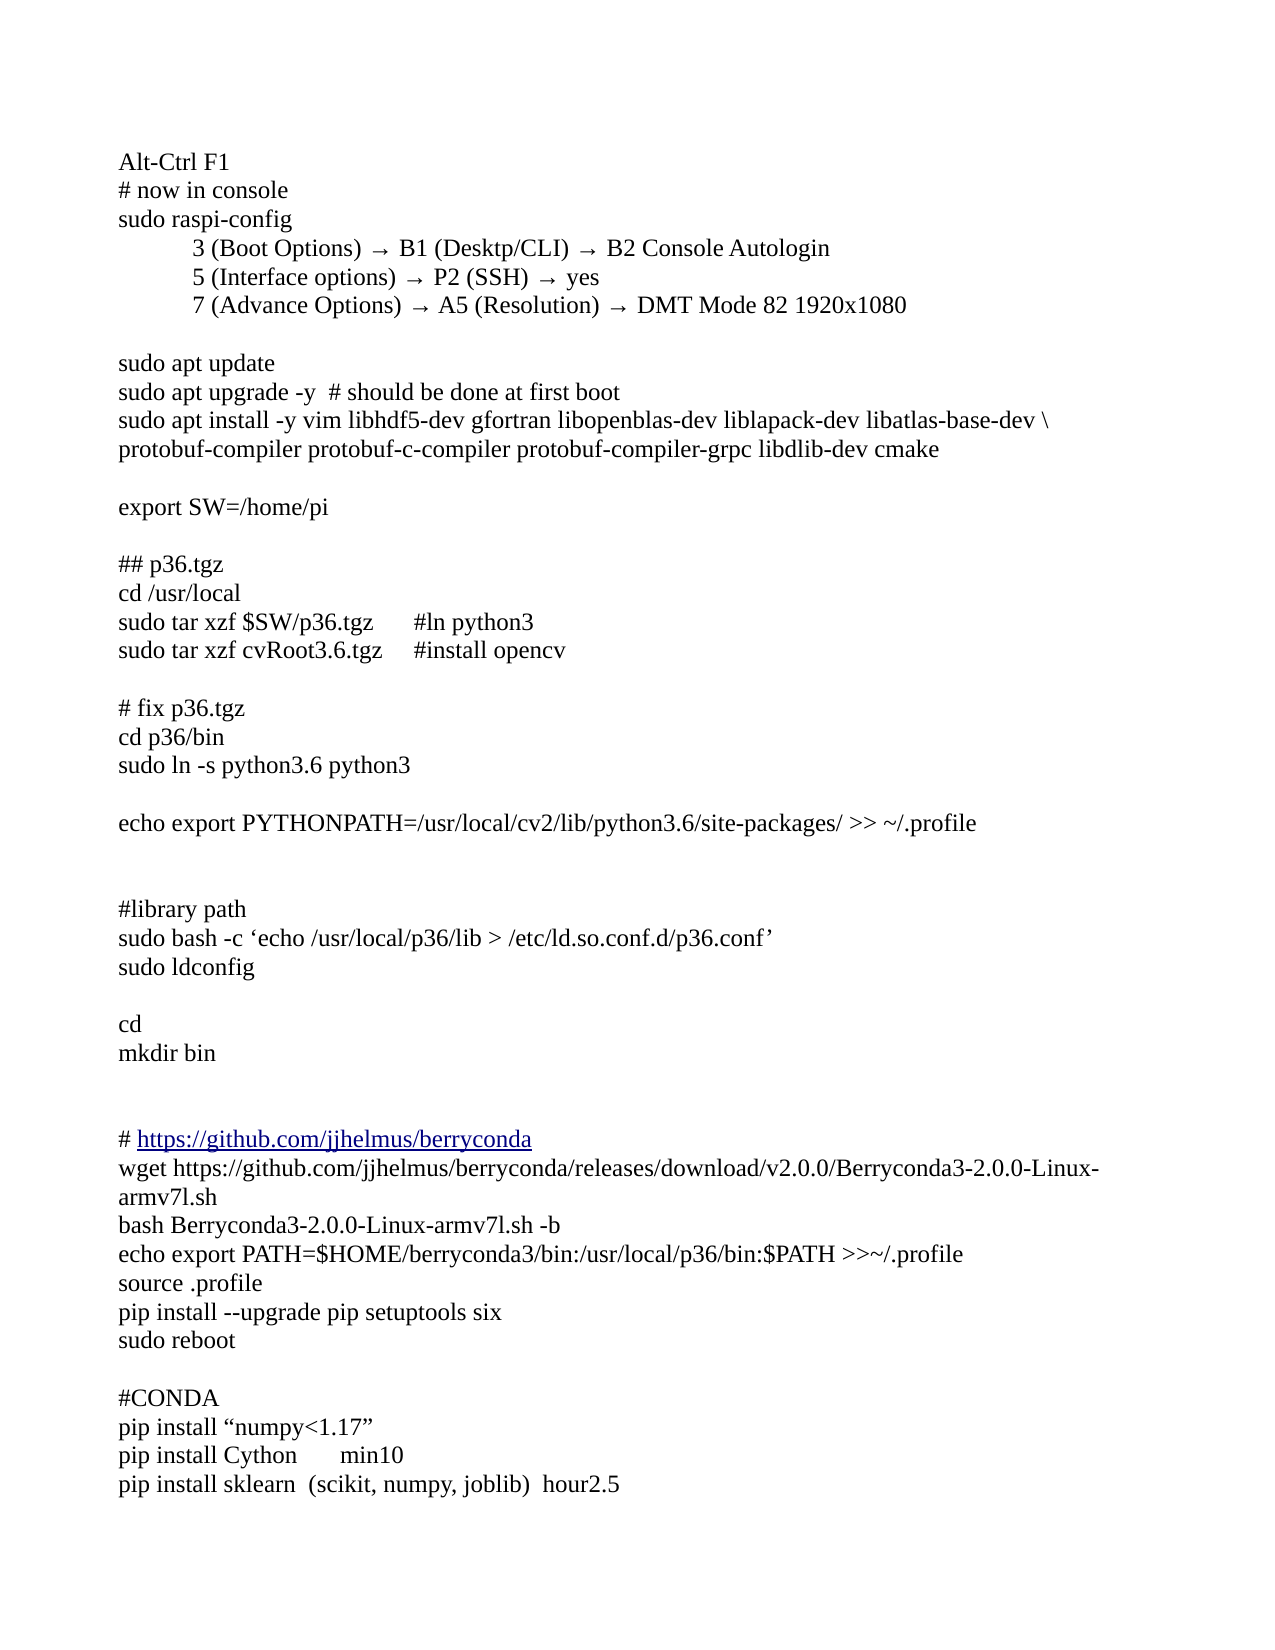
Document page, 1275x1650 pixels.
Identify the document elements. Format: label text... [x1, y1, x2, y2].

text sudo apt update [118, 348, 1157, 377]
text cd [118, 1009, 1157, 1038]
text # https://github.com/jjhelmus/berryconda [118, 1124, 1157, 1153]
text 7 (Advance Options) → A5 (Resolution) → DMT Mode 82 1920x1080 [118, 291, 1157, 319]
text pip install sklearn (scikit, numpy, joblib) hour2.5 [118, 1469, 1157, 1498]
text sudo ln -s python3.6 python3 [118, 751, 1157, 779]
text sudo raspi-config [118, 204, 1157, 233]
text pip install --upgrade pip setuptools six [118, 1297, 1157, 1326]
text ## p36.tgz [118, 549, 1157, 578]
text echo export PATH=$HOME/berryconda3/bin:/usr/local/p36/bin:$PATH >>~/.profile [118, 1239, 1157, 1268]
text 3 (Boot Options) → B1 (Desktp/CLI) → B2 Console Autologin [118, 233, 1157, 262]
text sudo tar xzf cvRoot3.6.tgz #install opencv [118, 636, 1157, 664]
text echo export PYTHONPATH=/usr/local/cv2/lib/python3.6/site-packages/ >> ~/.profile [118, 808, 1157, 837]
text # now in console [118, 176, 1157, 204]
text pip install “numpy<1.17” [118, 1412, 1157, 1441]
text 5 (Interface options) → P2 (SSH) → yes [118, 262, 1157, 291]
text cd p36/bin [118, 722, 1157, 751]
text # fix p36.tgz [118, 693, 1157, 722]
text sudo bash -c ‘echo /usr/local/p36/lib > /etc/ld.so.conf.d/p36.conf’ [118, 923, 1157, 952]
text bash Berryconda3-2.0.0-Linux-armv7l.sh -b [118, 1211, 1157, 1239]
text cd /usr/local [118, 578, 1157, 607]
text sudo apt upgrade -y # should be done at first boot [118, 377, 1157, 406]
text source .profile [118, 1268, 1157, 1297]
text wget https://github.com/jjhelmus/berryconda/releases/download/v2.0.0/Berryconda3-2.0.0-Linux-armv7l.sh [118, 1153, 1157, 1211]
text export SW=/home/pi [118, 492, 1157, 521]
text #library path [118, 894, 1157, 923]
text mkdir bin [118, 1038, 1157, 1067]
text pip install Cython min10 [118, 1441, 1157, 1469]
text sudo apt install -y vim libhdf5-dev gfortran libopenblas-dev liblapack-dev libatlas-base-dev \ [118, 406, 1157, 434]
text sudo tar xzf $SW/p36.tgz #ln python3 [118, 607, 1157, 636]
text protobuf-compiler protobuf-c-compiler protobuf-compiler-grpc libdlib-dev cmake [118, 434, 1157, 463]
text sudo ldconfig [118, 952, 1157, 981]
text sudo reboot [118, 1326, 1157, 1354]
text Alt-Ctrl F1 [118, 147, 1157, 176]
text #CONDA [118, 1383, 1157, 1412]
